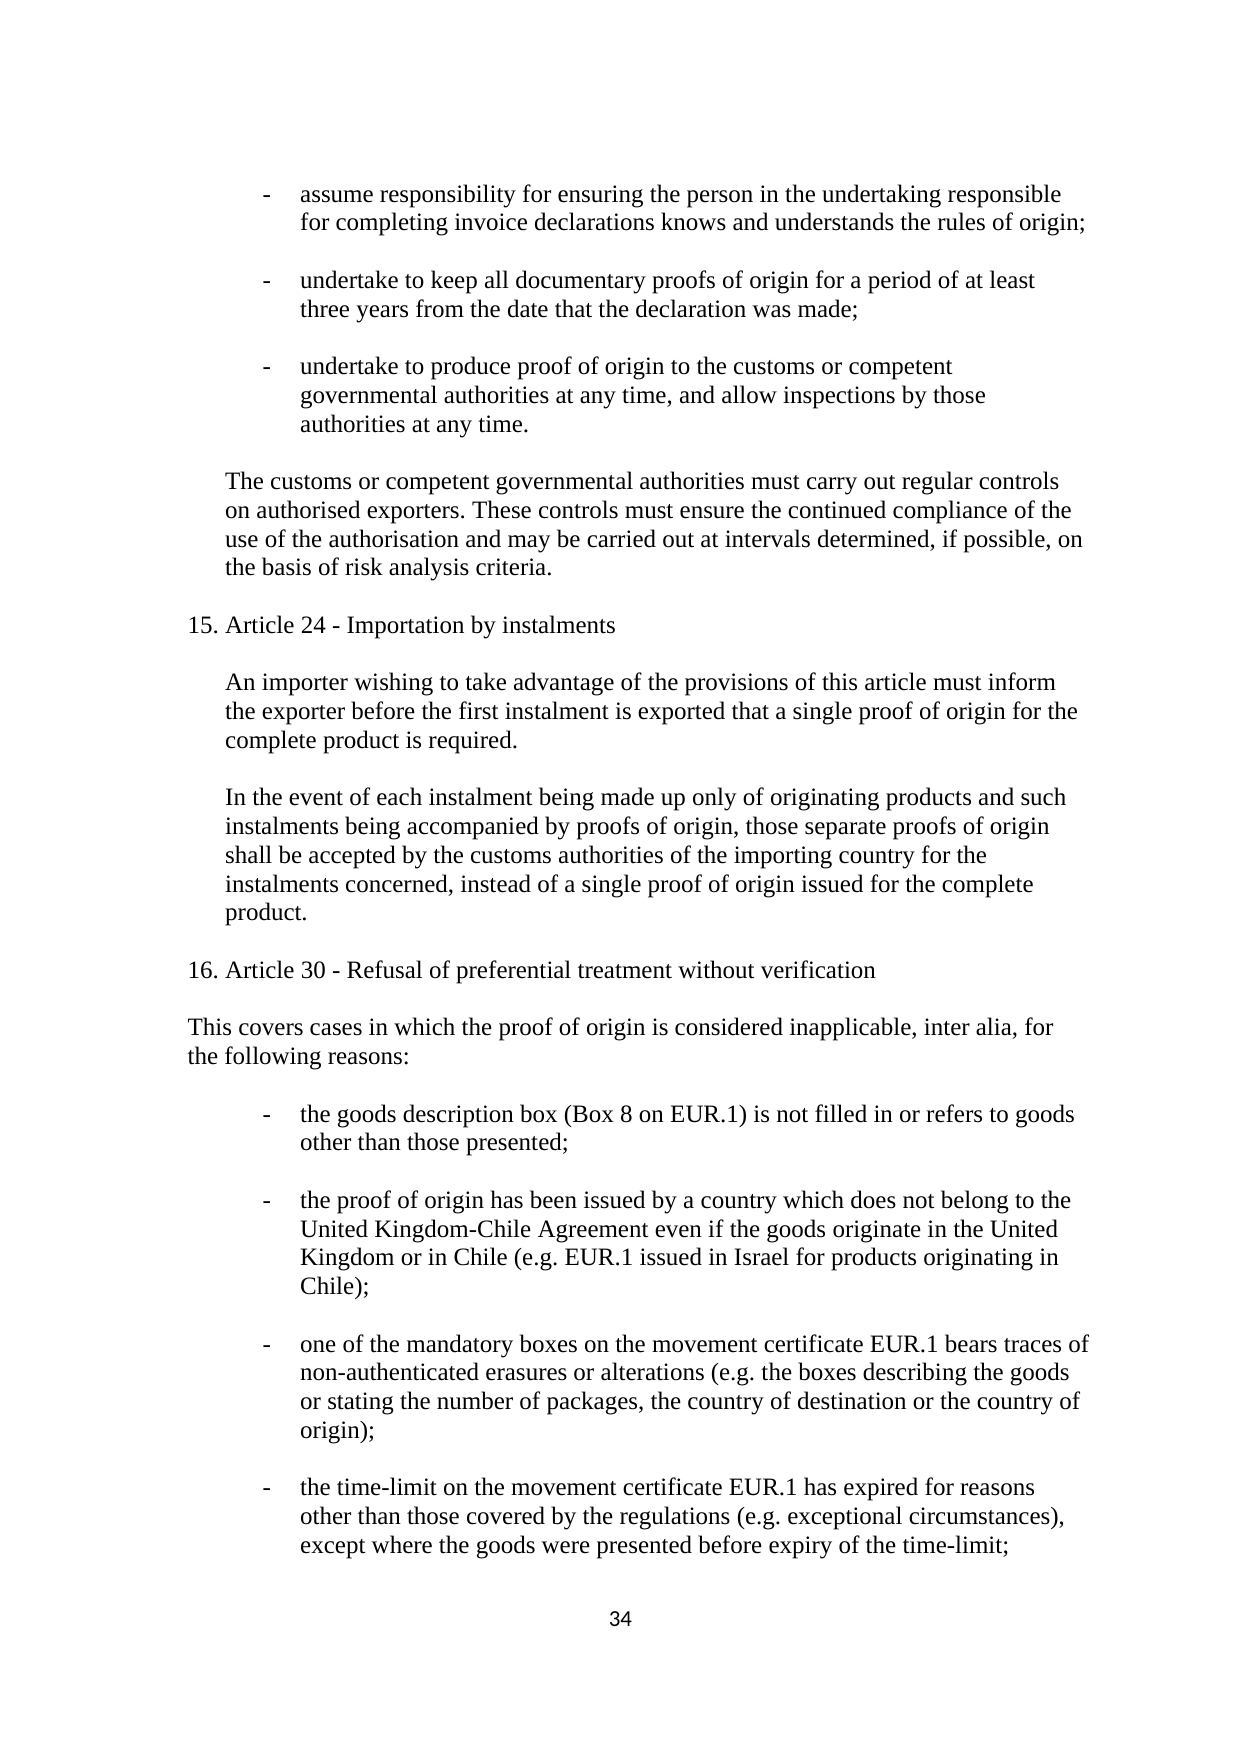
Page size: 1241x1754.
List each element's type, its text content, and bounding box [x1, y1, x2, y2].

text This covers cases in which the proof of origin is considered inapplicable, inter alia, for the following reasons: [187, 1012, 1090, 1070]
list undertake to produce proof of origin to the customs or competent governmental authorities at any time, and allow inspections by those authorities at any time. [262, 351, 1090, 437]
list Article 24 - Importation by instalments [187, 610, 1090, 639]
list Article 30 - Refusal of preferential treatment without verification [187, 955, 1090, 984]
list the time-limit on the movement certificate EUR.1 has expired for reasons other than those covered by the regulations (e.g. exceptional circumstances), except where the goods were presented before expiry of the time-limit; [262, 1472, 1090, 1559]
list assume responsibility for ensuring the person in the undertaking responsible for completing invoice declarations knows and understands the rules of origin; [262, 179, 1090, 236]
list one of the mandatory boxes on the movement certificate EUR.1 bears traces of non-authenticated erasures or alterations (e.g. the boxes describing the goods or stating the number of packages, the country of destination or the country of origin); [262, 1329, 1090, 1444]
text An importer wishing to take advantage of the provisions of this article must inform the exporter before the first instalment is exported that a single proof of origin for the complete product is required. [225, 667, 1090, 754]
list the goods description box (Box 8 on EUR.1) is not filled in or refers to goods other than those presented; [262, 1099, 1090, 1156]
text The customs or competent governmental authorities must carry out regular controls on authorised exporters. These controls must ensure the continued compliance of the use of the authorisation and may be carried out at intervals determined, if possible, on the basis of risk analysis criteria. [225, 466, 1090, 581]
list undertake to keep all documentary proofs of origin for a period of at least three years from the date that the declaration was made; [262, 265, 1090, 322]
text In the event of each instalment being made up only of originating products and such instalments being accompanied by proofs of origin, those separate proofs of origin shall be accepted by the customs authorities of the importing country for the instalments concerned, instead of a single proof of origin issued for the complete product. [225, 782, 1090, 926]
list the proof of origin has been issued by a country which does not belong to the United Kingdom-Chile Agreement even if the goods originate in the United Kingdom or in Chile (e.g. EUR.1 issued in Israel for products originating in Chile); [262, 1185, 1090, 1300]
